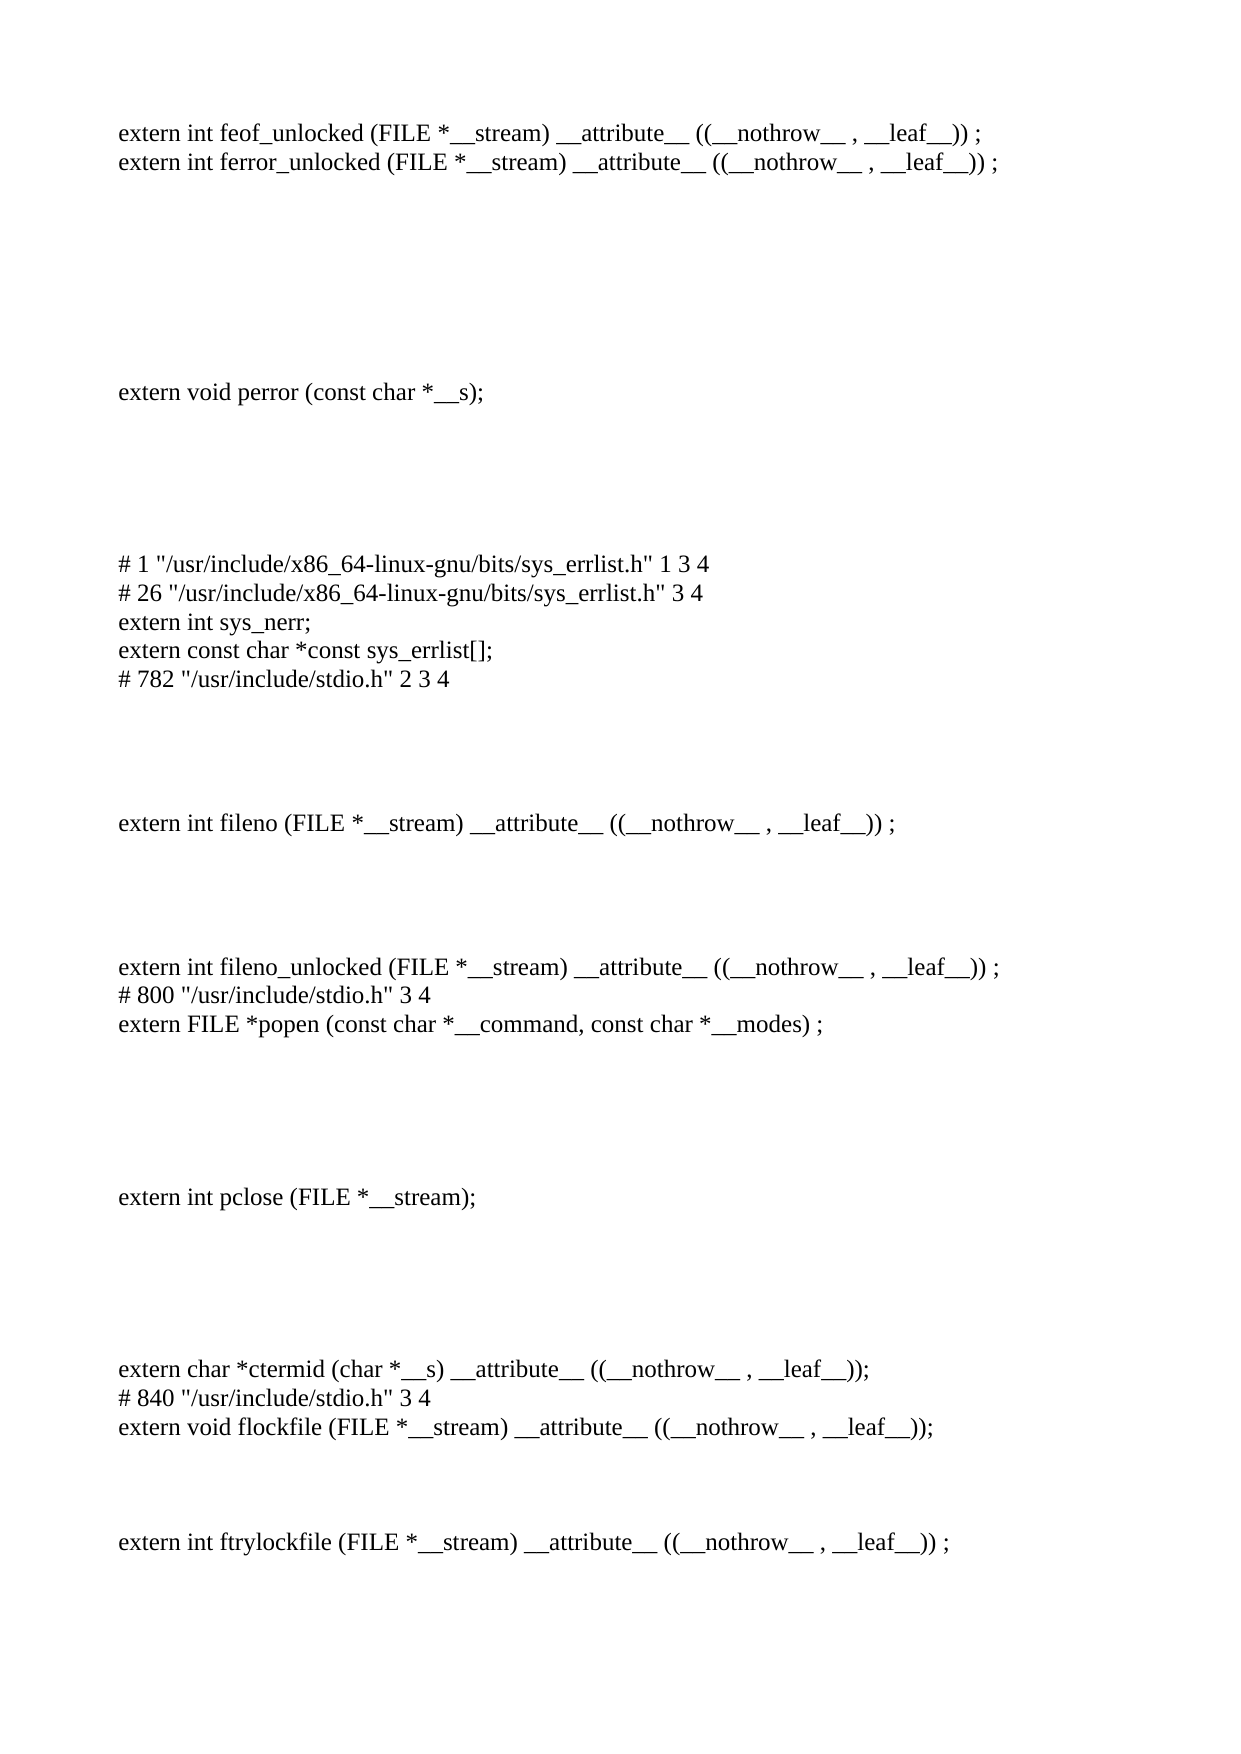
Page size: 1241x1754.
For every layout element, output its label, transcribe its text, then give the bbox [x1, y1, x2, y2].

text extern int fileno (FILE *__stream) __attribute__ ((__nothrow__ , __leaf__)) ; [118, 808, 1122, 837]
text extern FILE *popen (const char *__command, const char *__modes) ; [118, 1009, 1122, 1038]
text extern void perror (const char *__s); [118, 377, 1122, 406]
text extern int fileno_unlocked (FILE *__stream) __attribute__ ((__nothrow__ , __leaf__)) ; [118, 952, 1122, 981]
text extern int sys_nerr; [118, 607, 1122, 636]
text # 840 "/usr/include/stdio.h" 3 4 [118, 1383, 1122, 1412]
text # 26 "/usr/include/x86_64-linux-gnu/bits/sys_errlist.h" 3 4 [118, 578, 1122, 607]
text # 782 "/usr/include/stdio.h" 2 3 4 [118, 664, 1122, 693]
text extern const char *const sys_errlist[]; [118, 636, 1122, 664]
text extern char *ctermid (char *__s) __attribute__ ((__nothrow__ , __leaf__)); [118, 1354, 1122, 1383]
text extern void flockfile (FILE *__stream) __attribute__ ((__nothrow__ , __leaf__)); [118, 1412, 1122, 1441]
text extern int pclose (FILE *__stream); [118, 1182, 1122, 1211]
text extern int ftrylockfile (FILE *__stream) __attribute__ ((__nothrow__ , __leaf__)) ; [118, 1527, 1122, 1556]
text extern int ferror_unlocked (FILE *__stream) __attribute__ ((__nothrow__ , __leaf__)) ; [118, 147, 1122, 176]
text # 1 "/usr/include/x86_64-linux-gnu/bits/sys_errlist.h" 1 3 4 [118, 549, 1122, 578]
text # 800 "/usr/include/stdio.h" 3 4 [118, 981, 1122, 1009]
text extern int feof_unlocked (FILE *__stream) __attribute__ ((__nothrow__ , __leaf__)) ; [118, 118, 1122, 147]
